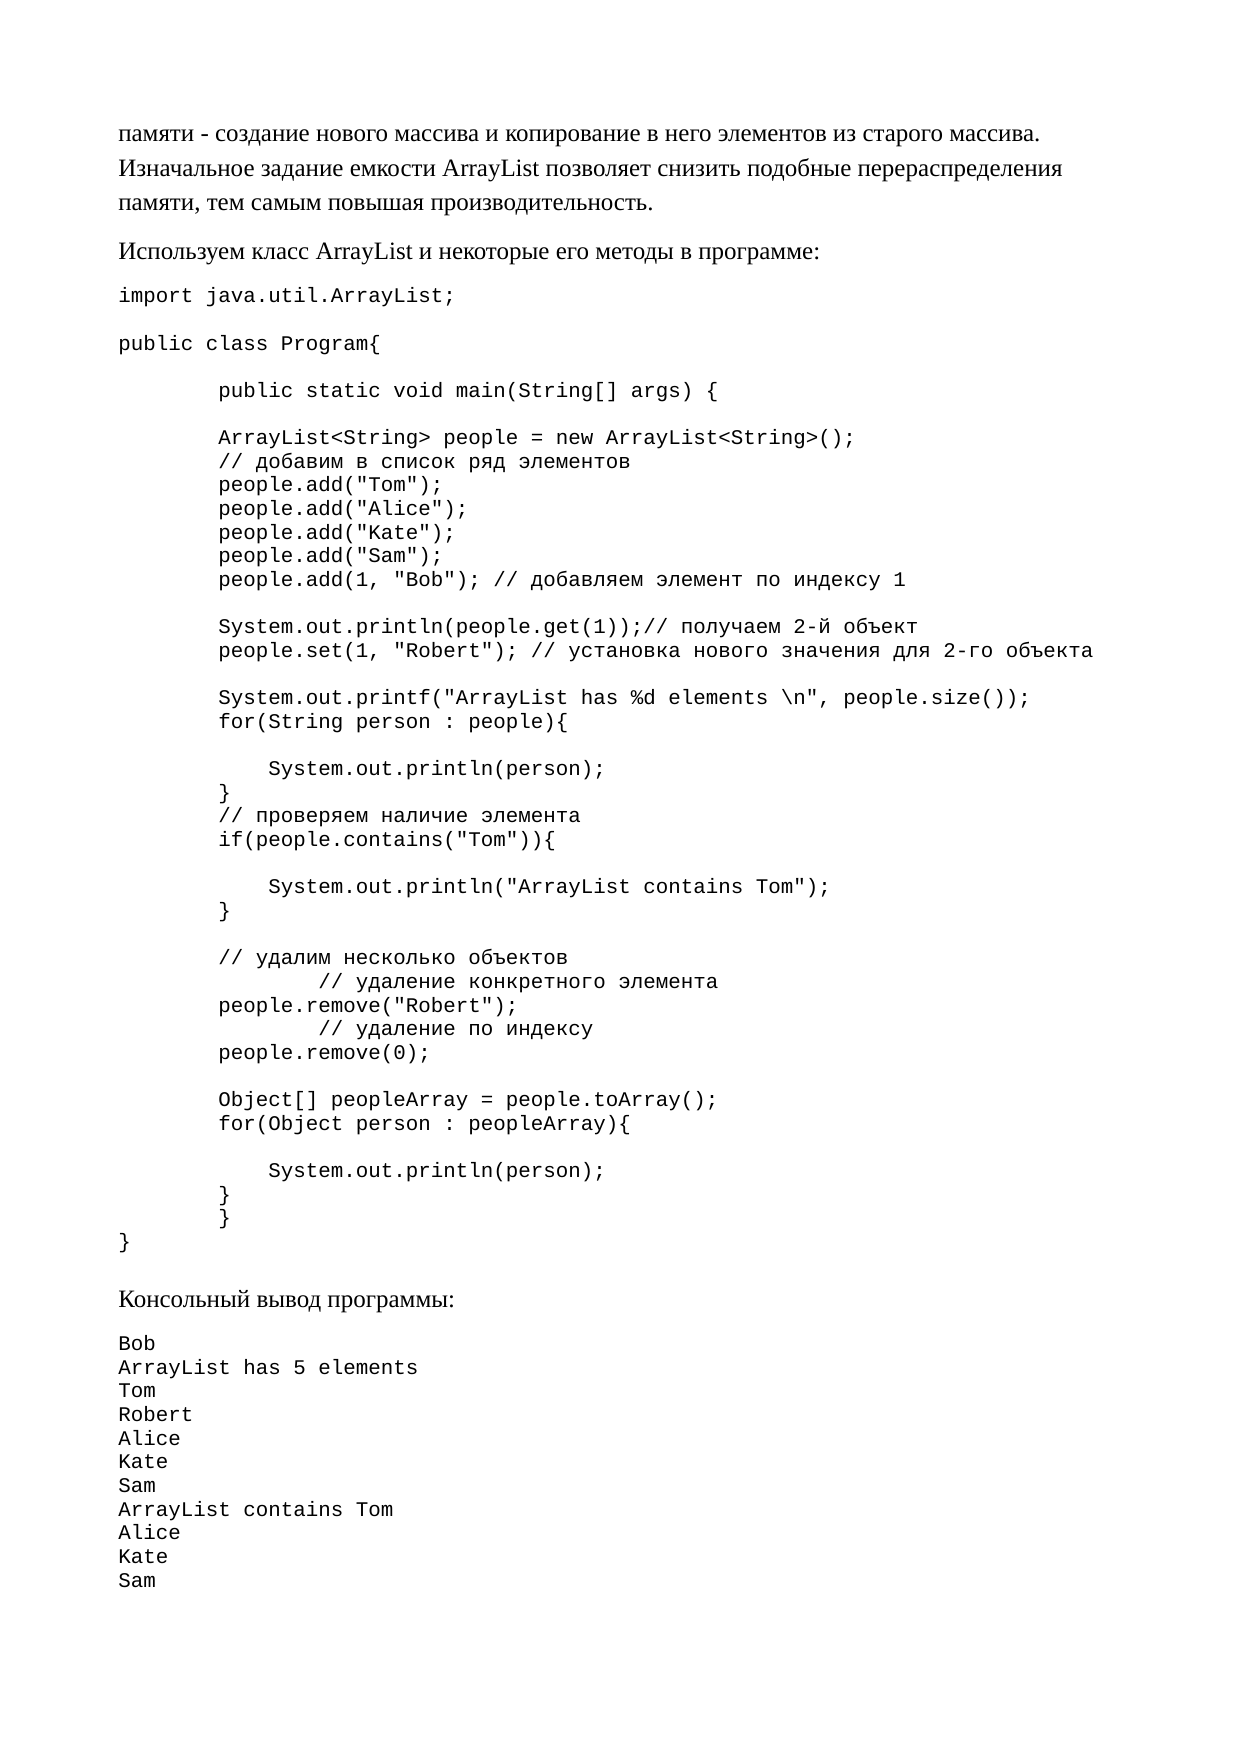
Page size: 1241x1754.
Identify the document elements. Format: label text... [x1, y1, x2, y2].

text public static void main(String[] args) { [118, 380, 1122, 403]
text Sam [118, 1475, 1122, 1499]
text Консольный вывод программы: [118, 1284, 1122, 1313]
text Object[] peopleArray = people.toArray(); [118, 1089, 1122, 1113]
text памяти - создание нового массива и копирование в него элементов из старого массива. Изначальное задание емкости ArrayList позволяет снизить подобные перераспределения памяти, тем самым повышая производительность. [118, 118, 1122, 216]
text System.out.println(people.get(1));// получаем 2-й объект [118, 616, 1122, 640]
text people.add("Alice"); [118, 498, 1122, 522]
text import java.util.ArrayList; [118, 285, 1122, 309]
text Alice [118, 1428, 1122, 1451]
text } [118, 1184, 1122, 1207]
text for(Object person : peopleArray){ [118, 1113, 1122, 1136]
text Robert [118, 1404, 1122, 1428]
text System.out.println("ArrayList contains Tom"); [118, 876, 1122, 900]
text System.out.println(person); [118, 1160, 1122, 1184]
text Bob [118, 1333, 1122, 1357]
text people.add("Tom"); [118, 474, 1122, 498]
text // удаление по индексу [118, 1018, 1122, 1042]
text Alice [118, 1522, 1122, 1546]
text } [118, 782, 1122, 805]
text Используем класс ArrayList и некоторые его методы в программе: [118, 236, 1122, 265]
text } [118, 1207, 1122, 1231]
text ArrayList has 5 elements [118, 1357, 1122, 1381]
text ArrayList contains Tom [118, 1499, 1122, 1522]
text people.add("Kate"); [118, 522, 1122, 545]
text } [118, 900, 1122, 924]
text System.out.println(person); [118, 758, 1122, 782]
text // удалим несколько объектов [118, 947, 1122, 971]
text Kate [118, 1451, 1122, 1475]
text people.add("Sam"); [118, 545, 1122, 569]
text ArrayList<String> people = new ArrayList<String>(); [118, 427, 1122, 451]
text public class Program{ [118, 332, 1122, 356]
text // добавим в список ряд элементов [118, 451, 1122, 474]
text Tom [118, 1381, 1122, 1404]
text people.remove("Robert"); [118, 994, 1122, 1018]
text } [118, 1231, 1122, 1255]
text System.out.printf("ArrayList has %d elements \n", people.size()); [118, 687, 1122, 711]
text // удаление конкретного элемента [118, 971, 1122, 994]
text for(String person : people){ [118, 711, 1122, 734]
text people.set(1, "Robert"); // установка нового значения для 2-го объекта [118, 640, 1122, 663]
text people.add(1, "Bob"); // добавляем элемент по индексу 1 [118, 569, 1122, 593]
text Kate [118, 1546, 1122, 1570]
text Sam [118, 1570, 1122, 1593]
text if(people.contains("Tom")){ [118, 829, 1122, 853]
text // проверяем наличие элемента [118, 805, 1122, 829]
text people.remove(0); [118, 1042, 1122, 1066]
